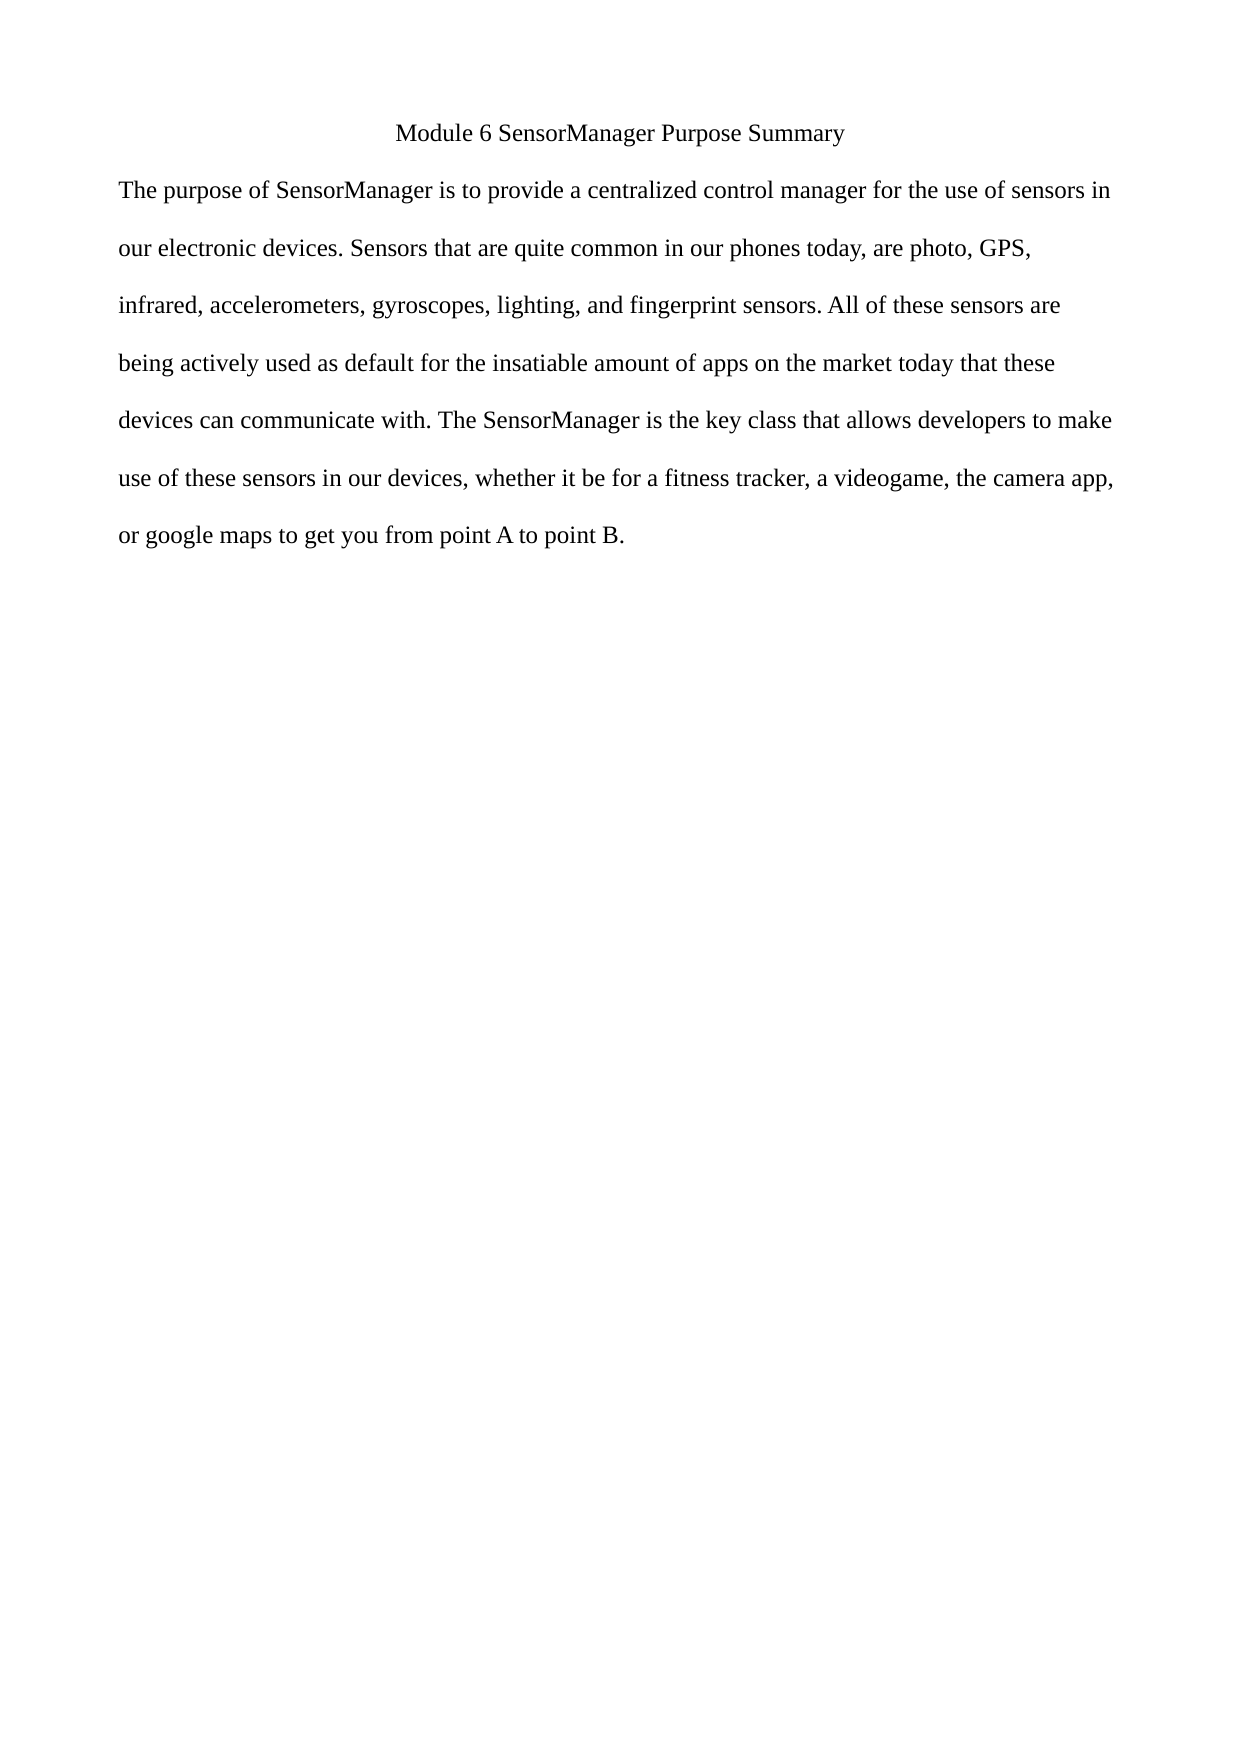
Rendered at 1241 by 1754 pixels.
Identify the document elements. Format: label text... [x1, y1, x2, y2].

text The purpose of SensorManager is to provide a centralized control manager for the use of sensors in our electronic devices. Sensors that are quite common in our phones today, are photo, GPS, infrared, accelerometers, gyroscopes, lighting, and fingerprint sensors. All of these sensors are being actively used as default for the insatiable amount of apps on the market today that these devices can communicate with. The SensorManager is the key class that allows developers to make use of these sensors in our devices, whether it be for a fitness tracker, a videogame, the camera app, or google maps to get you from point A to point B. [118, 176, 1122, 549]
text Module 6 SensorManager Purpose Summary [118, 118, 1122, 147]
